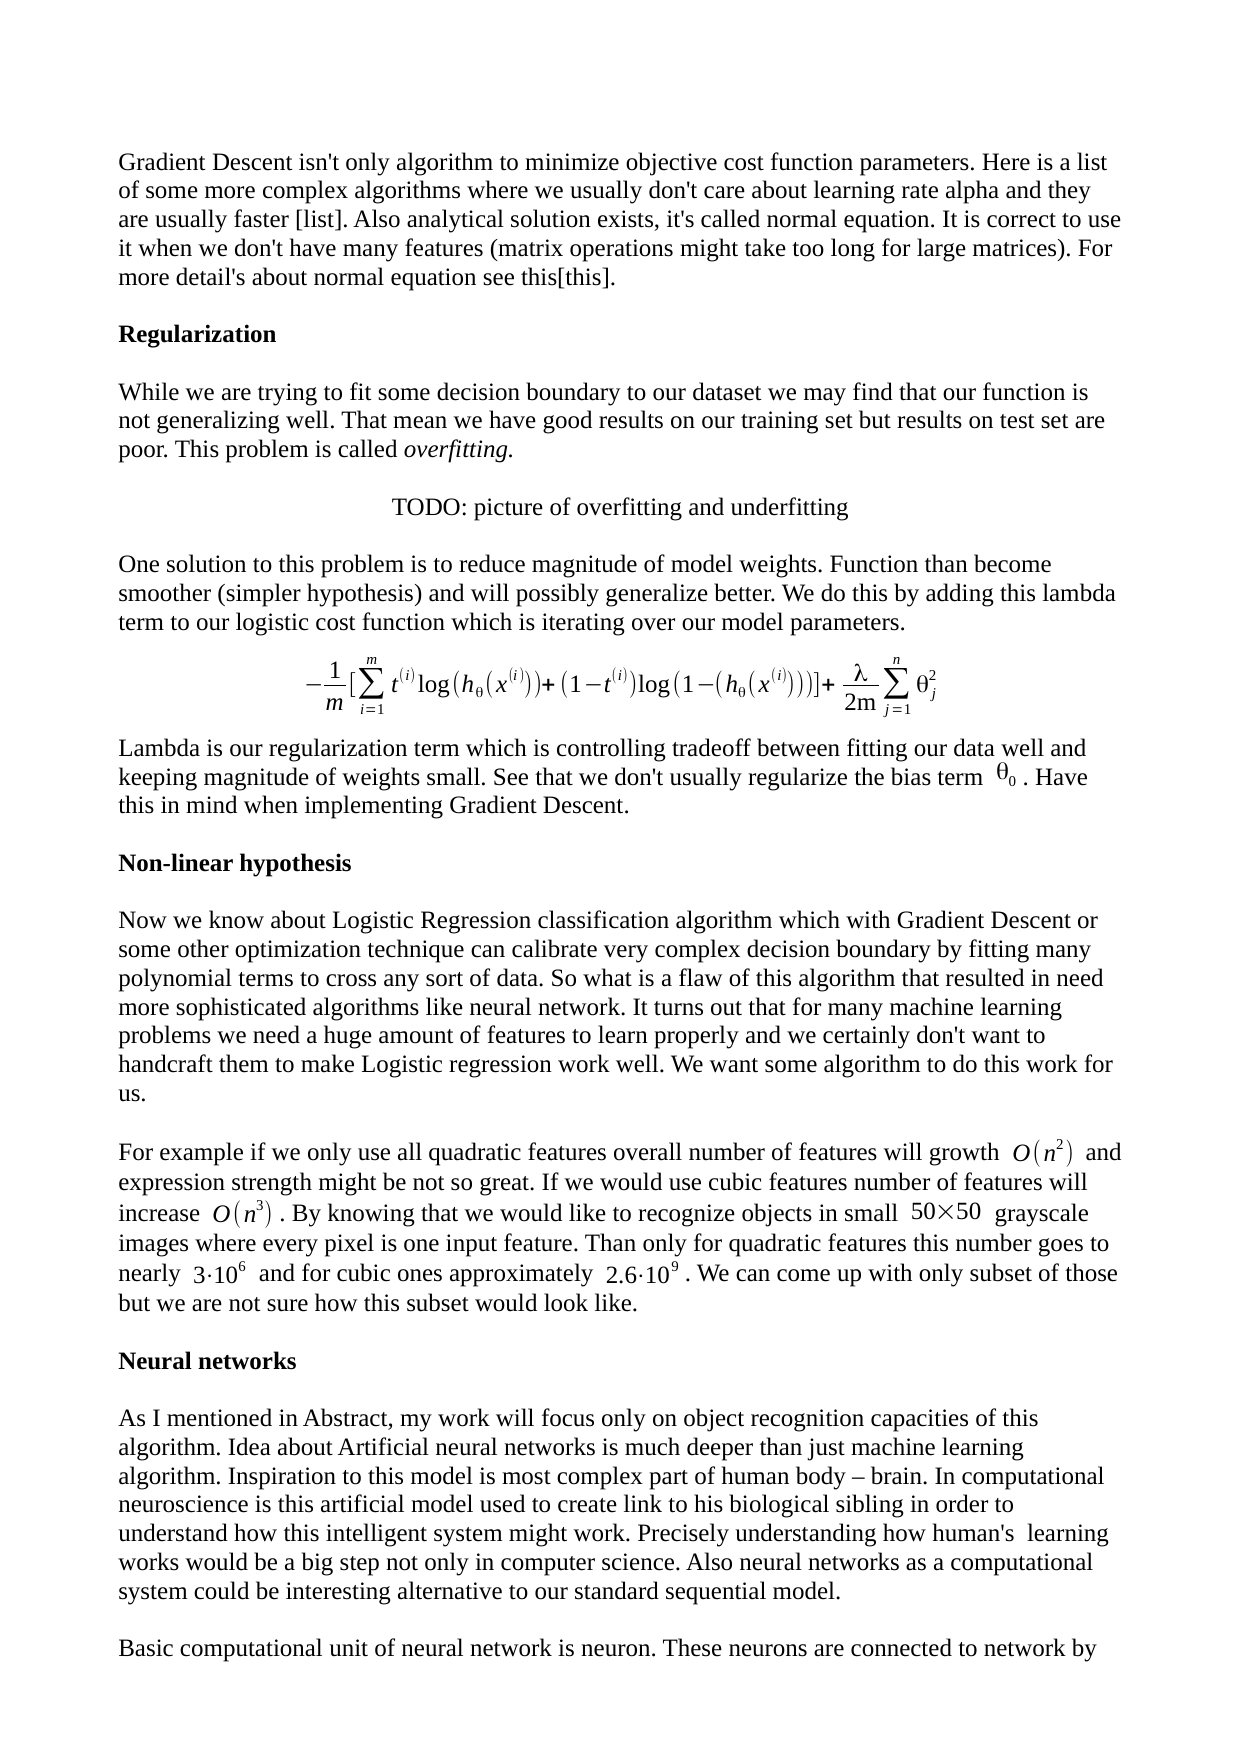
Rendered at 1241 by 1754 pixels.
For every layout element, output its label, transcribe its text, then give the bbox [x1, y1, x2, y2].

text One solution to this problem is to reduce magnitude of model weights. Function than become smoother (simpler hypothesis) and will possibly generalize better. We do this by adding this lambda term to our logistic cost function which is iterating over our model parameters. [118, 549, 1122, 636]
text TODO: picture of overfitting and underfitting [118, 492, 1122, 521]
text Non-linear hypothesis [118, 848, 1122, 877]
text Neural networks [118, 1346, 1122, 1374]
text While we are trying to fit some decision boundary to our dataset we may find that our function is not generalizing well. That mean we have good results on our training set but results on test set are poor. This problem is called overfitting. [118, 377, 1122, 463]
text Regularization [118, 319, 1122, 348]
text Gradient Descent isn't only algorithm to minimize objective cost function parameters. Here is a list of some more complex algorithms where we usually don't care about learning rate alpha and they are usually faster [list]. Also analytical solution exists, it's called normal equation. It is correct to use it when we don't have many features (matrix operations might take too long for large matrices). For more detail's about normal equation see this[this]. [118, 147, 1122, 291]
text As I mentioned in Abstract, my work will focus only on object recognition capacities of this algorithm. Idea about Artificial neural networks is much deeper than just machine learning algorithm. Inspiration to this model is most complex part of human body – brain. In computational neuroscience is this artificial model used to create link to his biological sibling in order to understand how this intelligent system might work. Precisely understanding how human's learning works would be a big step not only in computer science. Also neural networks as a computational system could be interesting alternative to our standard sequential model. [118, 1403, 1122, 1604]
text For example if we only use all quadratic features overall number of features will growth and expression strength might be not so great. If we would use cubic features number of features will increase . By knowing that we would like to recognize objects in small grayscale images where every pixel is one input feature. Than only for quadratic features this number goes to nearly and for cubic ones approximately . We can come up with only subset of those but we are not sure how this subset would look like. [118, 1135, 1122, 1317]
text Basic computational unit of neural network is neuron. These neurons are connected to network by [118, 1633, 1122, 1662]
text Lambda is our regularization term which is controlling tradeoff between fitting our data well and keeping magnitude of weights small. See that we don't usually regularize the bias term . Have this in mind when implementing Gradient Descent. [118, 733, 1122, 819]
text Now we know about Logistic Regression classification algorithm which with Gradient Descent or some other optimization technique can calibrate very complex decision boundary by fitting many polynomial terms to cross any sort of data. So what is a flaw of this algorithm that resulted in need more sophisticated algorithms like neural network. It turns out that for many machine learning problems we need a huge amount of features to learn properly and we certainly don't want to handcraft them to make Logistic regression work well. We want some algorithm to do this work for us. [118, 905, 1122, 1107]
